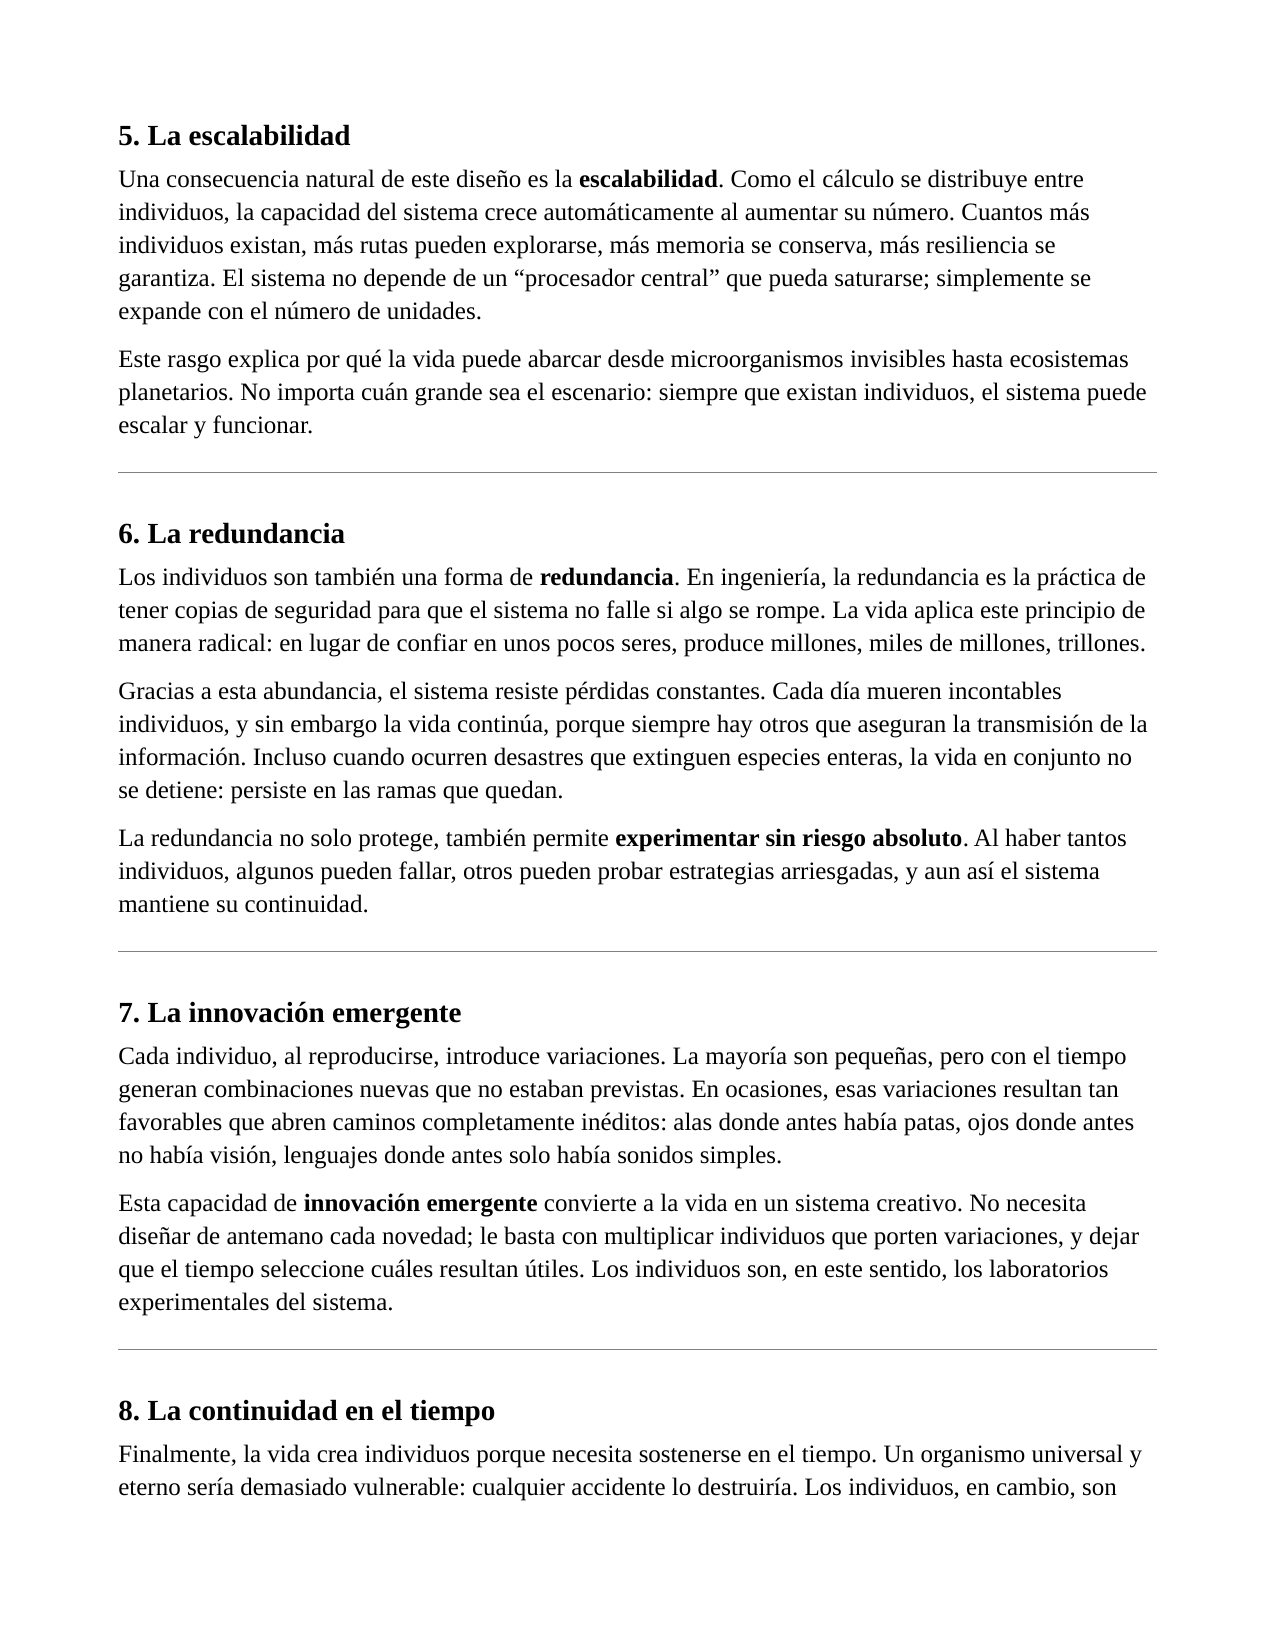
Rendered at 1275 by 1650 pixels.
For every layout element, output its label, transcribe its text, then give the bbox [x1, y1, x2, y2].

subtitle 7. La innovación emergente [118, 995, 1157, 1029]
text La redundancia no solo protege, también permite experimentar sin riesgo absoluto. Al haber tantos individuos, algunos pueden fallar, otros pueden probar estrategias arriesgadas, y aun así el sistema mantiene su continuidad. [118, 823, 1157, 917]
text Gracias a esta abundancia, el sistema resiste pérdidas constantes. Cada día mueren incontables individuos, y sin embargo la vida continúa, porque siempre hay otros que aseguran la transmisión de la información. Incluso cuando ocurren desastres que extinguen especies enteras, la vida en conjunto no se detiene: persiste en las ramas que quedan. [118, 676, 1157, 804]
subtitle 5. La escalabilidad [118, 118, 1157, 152]
subtitle 6. La redundancia [118, 516, 1157, 550]
text Los individuos son también una forma de redundancia. En ingeniería, la redundancia es la práctica de tener copias de seguridad para que el sistema no falle si algo se rompe. La vida aplica este principio de manera radical: en lugar de confiar en unos pocos seres, produce millones, miles de millones, trillones. [118, 562, 1157, 657]
text Finalmente, la vida crea individuos porque necesita sostenerse en el tiempo. Un organismo universal y eterno sería demasiado vulnerable: cualquier accidente lo destruiría. Los individuos, en cambio, son [118, 1439, 1157, 1501]
subtitle 8. La continuidad en el tiempo [118, 1393, 1157, 1427]
text Cada individuo, al reproducirse, introduce variaciones. La mayoría son pequeñas, pero con el tiempo generan combinaciones nuevas que no estaban previstas. En ocasiones, esas variaciones resultan tan favorables que abren caminos completamente inéditos: alas donde antes había patas, ojos donde antes no había visión, lenguajes donde antes solo había sonidos simples. [118, 1041, 1157, 1169]
text Una consecuencia natural de este diseño es la escalabilidad. Como el cálculo se distribuye entre individuos, la capacidad del sistema crece automáticamente al aumentar su número. Cuantos más individuos existan, más rutas pueden explorarse, más memoria se conserva, más resiliencia se garantiza. El sistema no depende de un “procesador central” que pueda saturarse; simplemente se expande con el número de unidades. [118, 164, 1157, 325]
text Este rasgo explica por qué la vida puede abarcar desde microorganismos invisibles hasta ecosistemas planetarios. No importa cuán grande sea el escenario: siempre que existan individuos, el sistema puede escalar y funcionar. [118, 344, 1157, 439]
text Esta capacidad de innovación emergente convierte a la vida en un sistema creativo. No necesita diseñar de antemano cada novedad; le basta con multiplicar individuos que porten variaciones, y dejar que el tiempo seleccione cuáles resultan útiles. Los individuos son, en este sentido, los laboratorios experimentales del sistema. [118, 1188, 1157, 1316]
